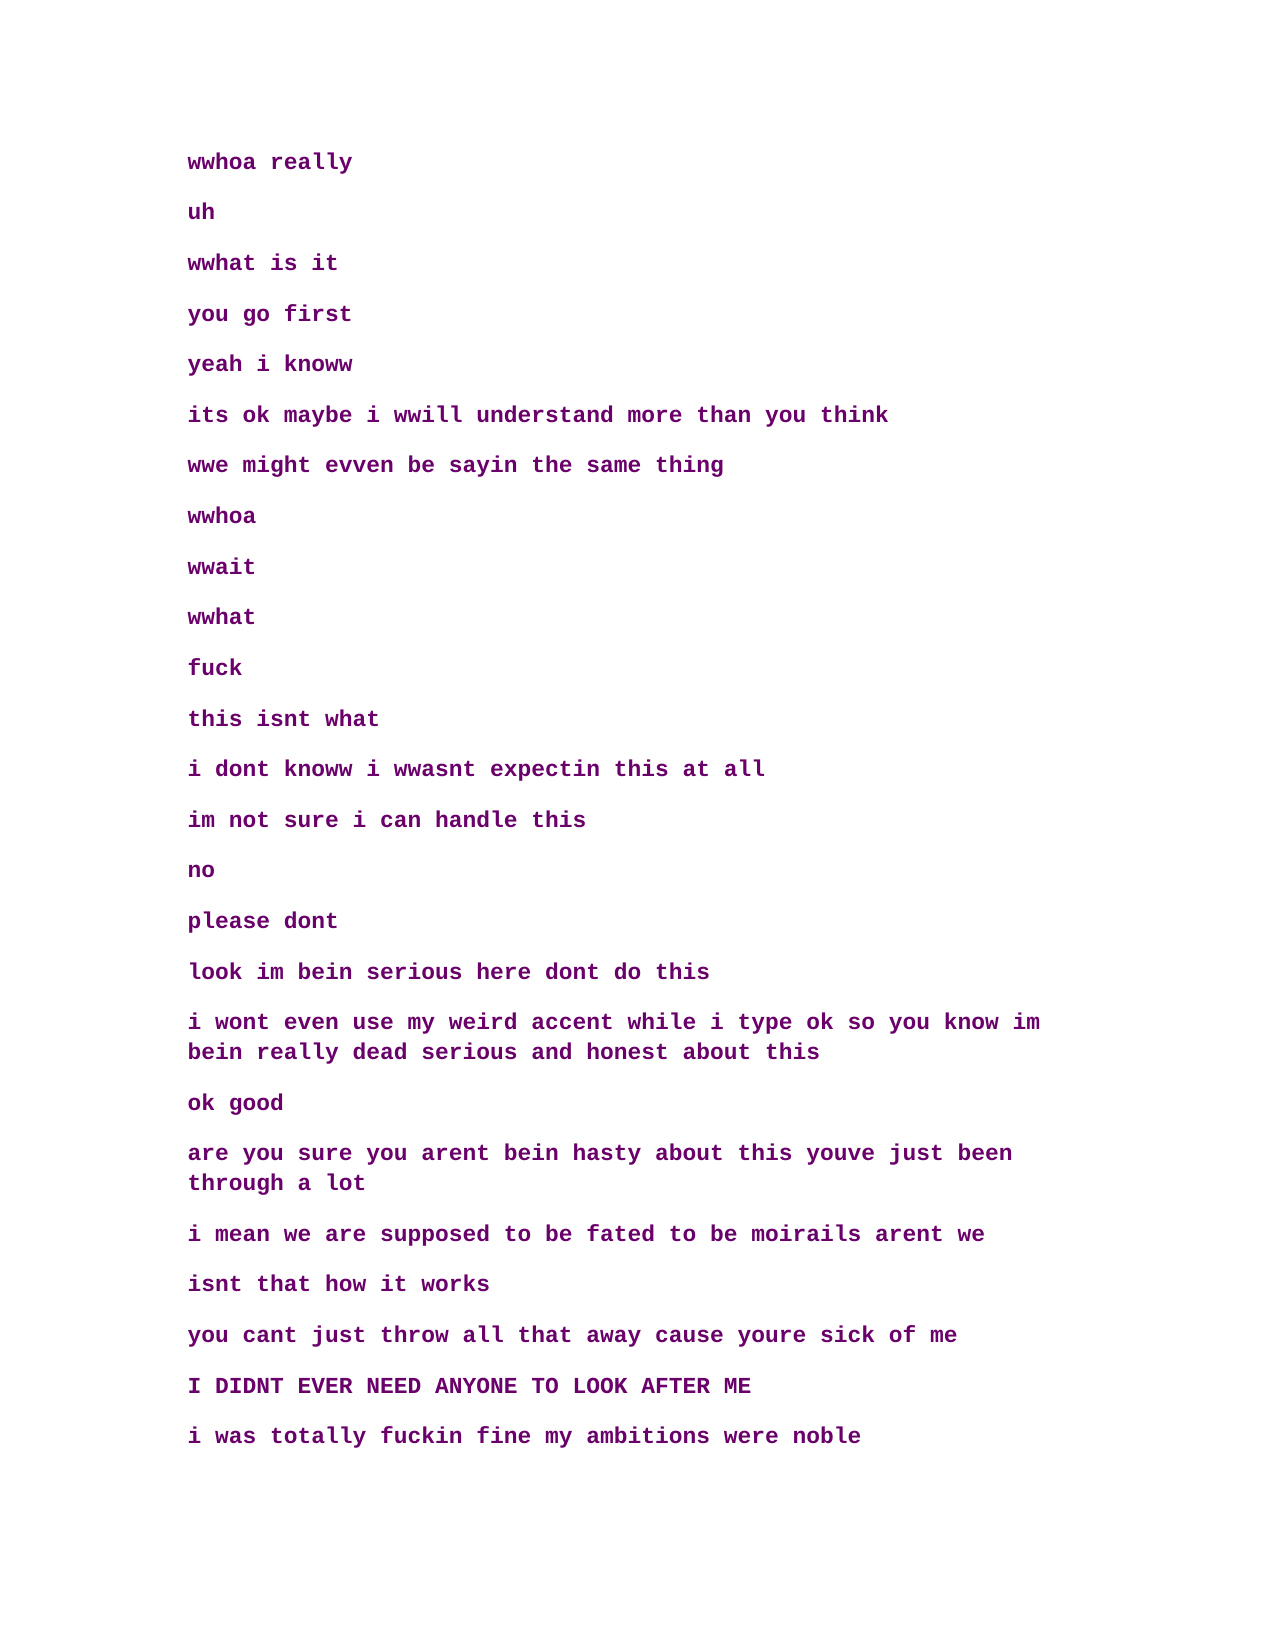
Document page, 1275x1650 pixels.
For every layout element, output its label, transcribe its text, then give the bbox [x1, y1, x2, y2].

text wwhat [187, 606, 1087, 632]
text im not sure i can handle this [187, 808, 1087, 834]
text isnt that how it works [187, 1273, 1087, 1299]
text i was totally fuckin fine my ambitions were noble [187, 1424, 1087, 1451]
text you cant just throw all that away cause youre sick of me [187, 1323, 1087, 1349]
text i wont even use my weird accent while i type ok so you know im bein really dead serious and honest about this [187, 1011, 1087, 1066]
text wwhoa [187, 504, 1087, 530]
text look im bein serious here dont do this [187, 960, 1087, 986]
text wwhoa really [187, 150, 1087, 176]
text no [187, 859, 1087, 885]
text i dont knoww i wwasnt expectin this at all [187, 757, 1087, 783]
text you go first [187, 302, 1087, 328]
text are you sure you arent bein hasty about this youve just been through a lot [187, 1142, 1087, 1197]
text ok good [187, 1091, 1087, 1117]
text its ok maybe i wwill understand more than you think [187, 403, 1087, 429]
text yeah i knoww [187, 352, 1087, 378]
text uh [187, 201, 1087, 227]
text I DIDNT EVER NEED ANYONE TO LOOK AFTER ME [187, 1374, 1087, 1400]
text i mean we are supposed to be fated to be moirails arent we [187, 1222, 1087, 1248]
text wwhat is it [187, 251, 1087, 277]
text wwe might evven be sayin the same thing [187, 454, 1087, 480]
text this isnt what [187, 707, 1087, 733]
text wwait [187, 555, 1087, 581]
text please dont [187, 909, 1087, 935]
text fuck [187, 656, 1087, 682]
